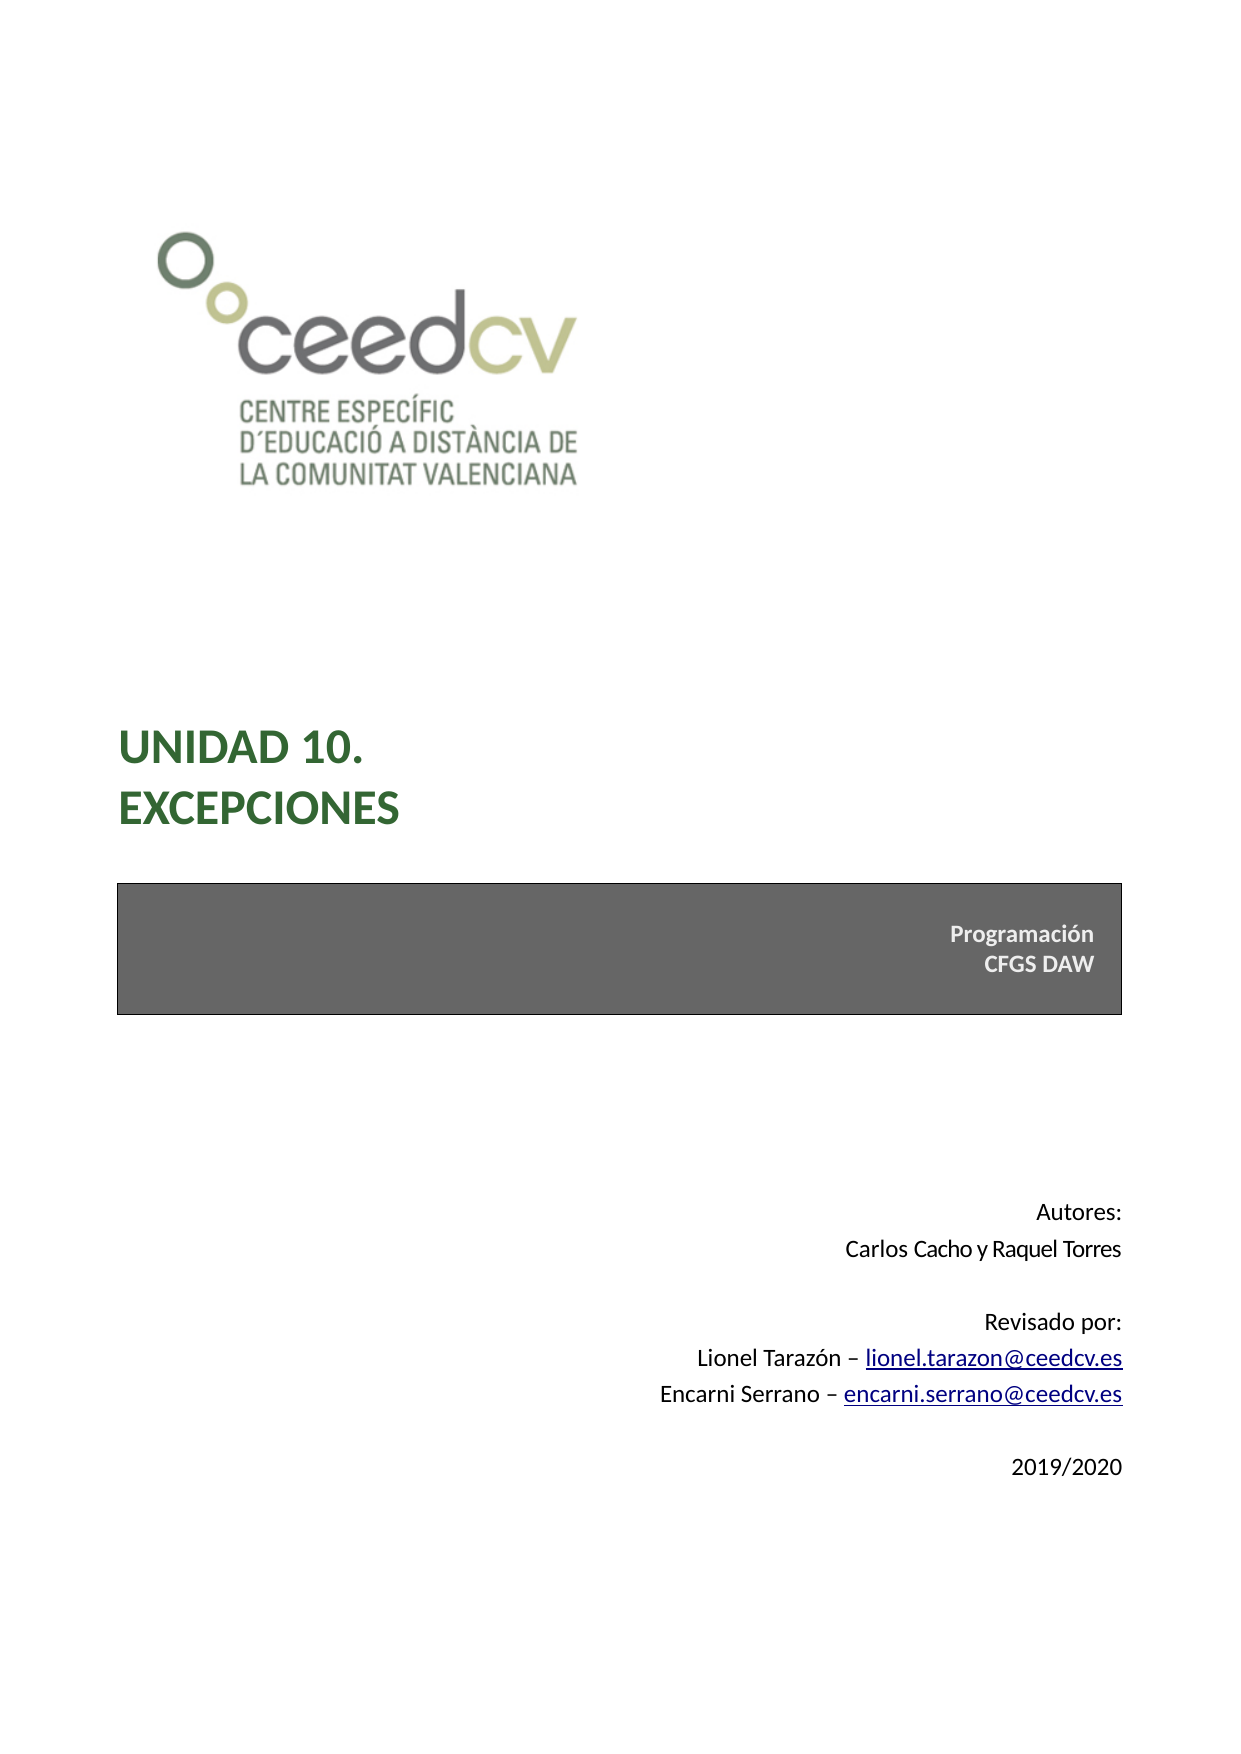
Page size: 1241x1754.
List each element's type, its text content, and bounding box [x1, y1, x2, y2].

text 2019/2020 [118, 1451, 1122, 1482]
text Encarni Serrano – encarni.serrano@ceedcv.es [231, 1378, 1122, 1409]
text CFGS DAW [121, 948, 1094, 979]
picture [118, 204, 681, 514]
text UNIDAD 10. [118, 714, 1122, 776]
text Lionel Tarazón – lionel.tarazon@ceedcv.es [231, 1342, 1122, 1373]
text Carlos Cacho y Raquel Torres [118, 1233, 1122, 1263]
text Revisado por: [231, 1306, 1122, 1336]
text Programación [121, 918, 1094, 948]
text excepciones [118, 776, 1122, 837]
text Autores: [118, 1196, 1122, 1227]
